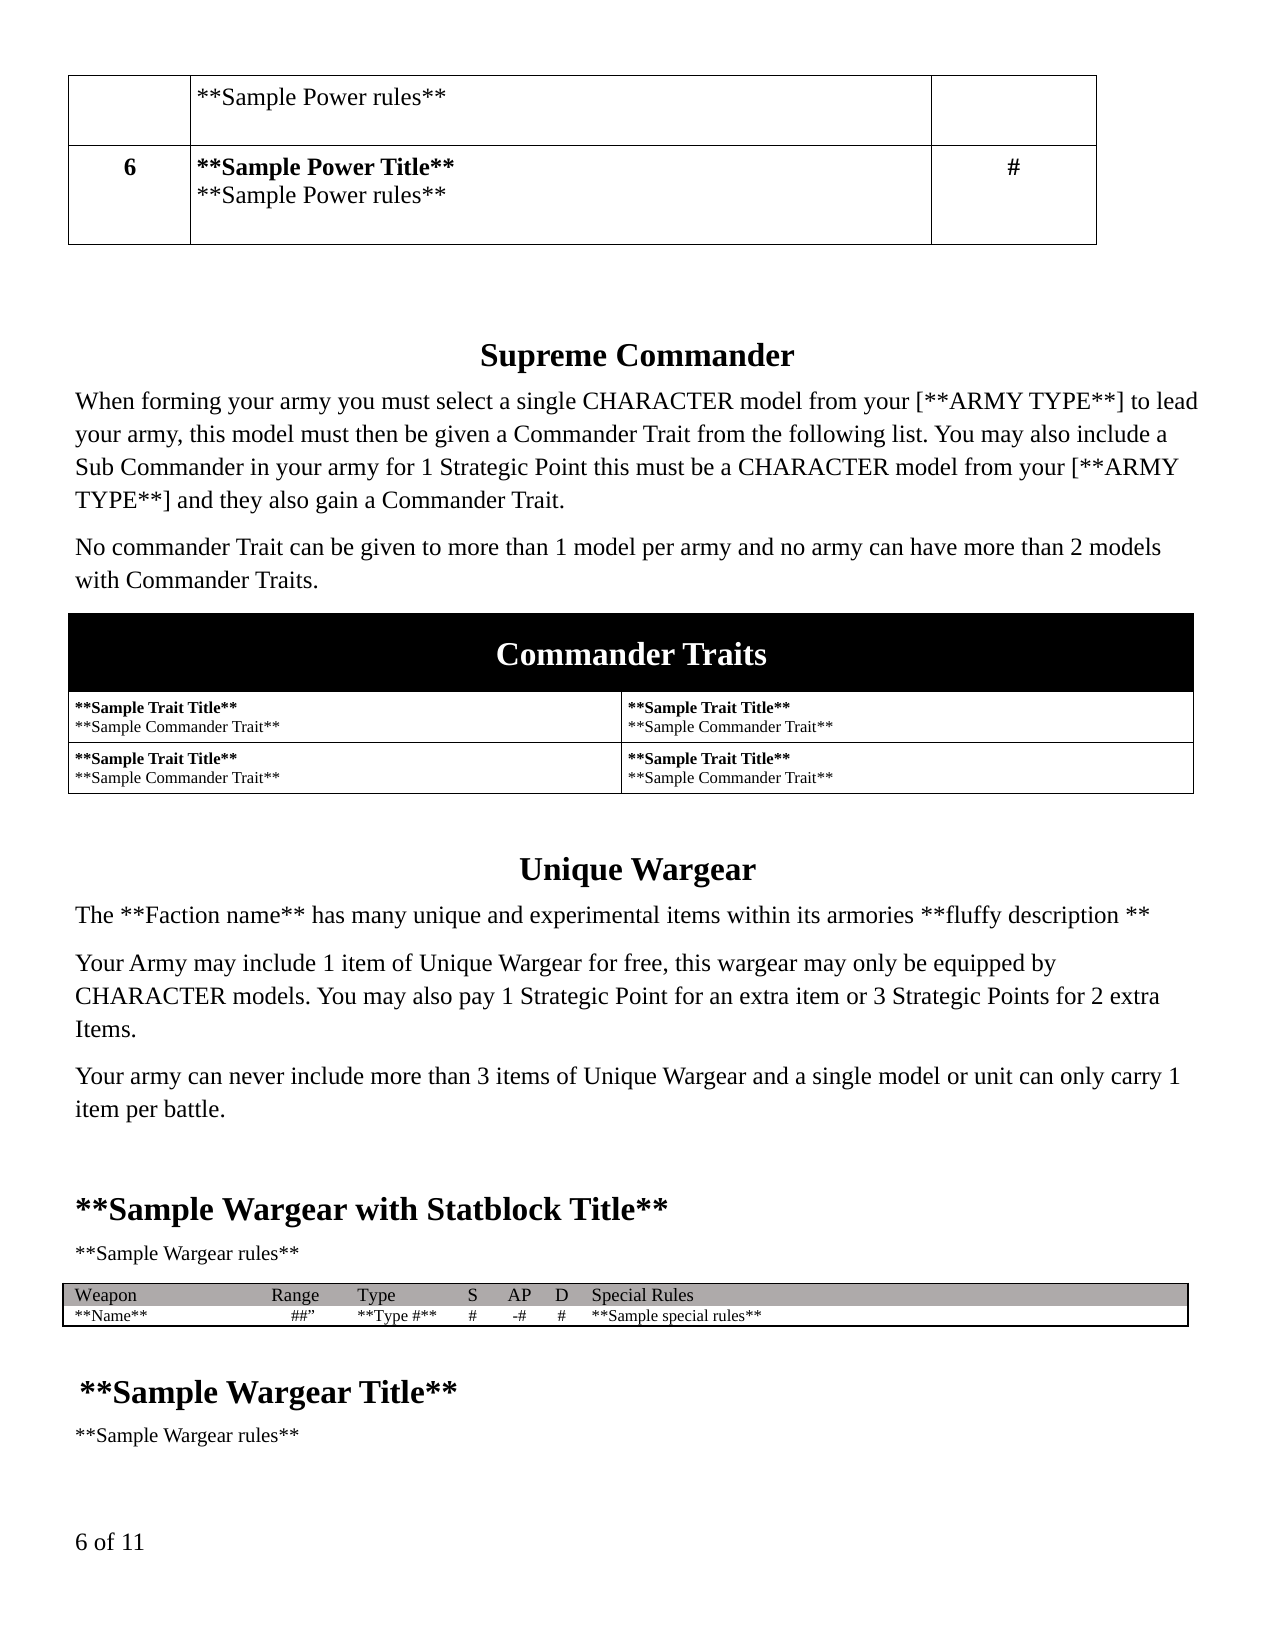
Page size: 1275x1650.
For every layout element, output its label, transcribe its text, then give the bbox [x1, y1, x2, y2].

table_cell # [543, 1306, 580, 1325]
table_cell [932, 76, 1096, 145]
table_header Type [346, 1284, 449, 1306]
table_cell ##” [260, 1306, 346, 1325]
table_cell 6 [69, 146, 190, 244]
table_cell **Type #** [346, 1306, 449, 1325]
text When forming your army you must select a single CHARACTER model from your [**ARMY TYPE**] to lead your army, this model must then be given a Commander Trait from the following list. You may also include a Sub Commander in your army for 1 Strategic Point this must be a CHARACTER model from your [**ARMY TYPE**] and they also gain a Commander Trait. [75, 386, 1200, 514]
table_header Special Rules [580, 1284, 1187, 1306]
subtitle Unique Wargear [75, 849, 1200, 888]
text No commander Trait can be given to more than 1 model per army and no army can have more than 2 models with Commander Traits. [75, 532, 1200, 594]
table_header D [543, 1284, 580, 1306]
table_cell **Sample Trait Title** **Sample Commander Trait** [69, 743, 621, 793]
table_header S [449, 1284, 496, 1306]
table_cell # [449, 1306, 496, 1325]
table_header Range [260, 1284, 346, 1306]
text Your Army may include 1 item of Unique Wargear for free, this wargear may only be equipped by CHARACTER models. You may also pay 1 Strategic Point for an extra item or 3 Strategic Points for 2 extra Items. [75, 948, 1200, 1042]
table_cell **Sample special rules** [580, 1306, 1187, 1325]
table_cell **Sample Power Title** **Sample Power rules** [191, 146, 931, 244]
table_header Commander Traits [69, 614, 1193, 691]
table_cell -# [496, 1306, 543, 1325]
table_cell **Sample Trait Title** **Sample Commander Trait** [622, 743, 1193, 793]
table_cell # [932, 146, 1096, 244]
text **Sample Wargear rules** [75, 1423, 1200, 1447]
table_header AP [496, 1284, 543, 1306]
text **Sample Wargear rules** [75, 1240, 1200, 1264]
table_cell **Sample Power rules** [191, 76, 931, 145]
table_cell **Sample Trait Title** **Sample Commander Trait** [69, 692, 621, 742]
table_cell [69, 76, 190, 145]
text Your army can never include more than 3 items of Unique Wargear and a single model or unit can only carry 1 item per battle. [75, 1061, 1200, 1123]
table_cell **Sample Trait Title** **Sample Commander Trait** [622, 692, 1193, 742]
table_header Weapon [64, 1284, 260, 1306]
table_cell **Name** [64, 1306, 260, 1325]
subtitle Supreme Commander [75, 335, 1200, 373]
text The **Faction name** has many unique and experimental items within its armories **fluffy description ** [75, 900, 1200, 929]
subtitle **Sample Wargear with Statblock Title** [75, 1189, 1200, 1228]
subtitle **Sample Wargear Title** [75, 1372, 1200, 1411]
